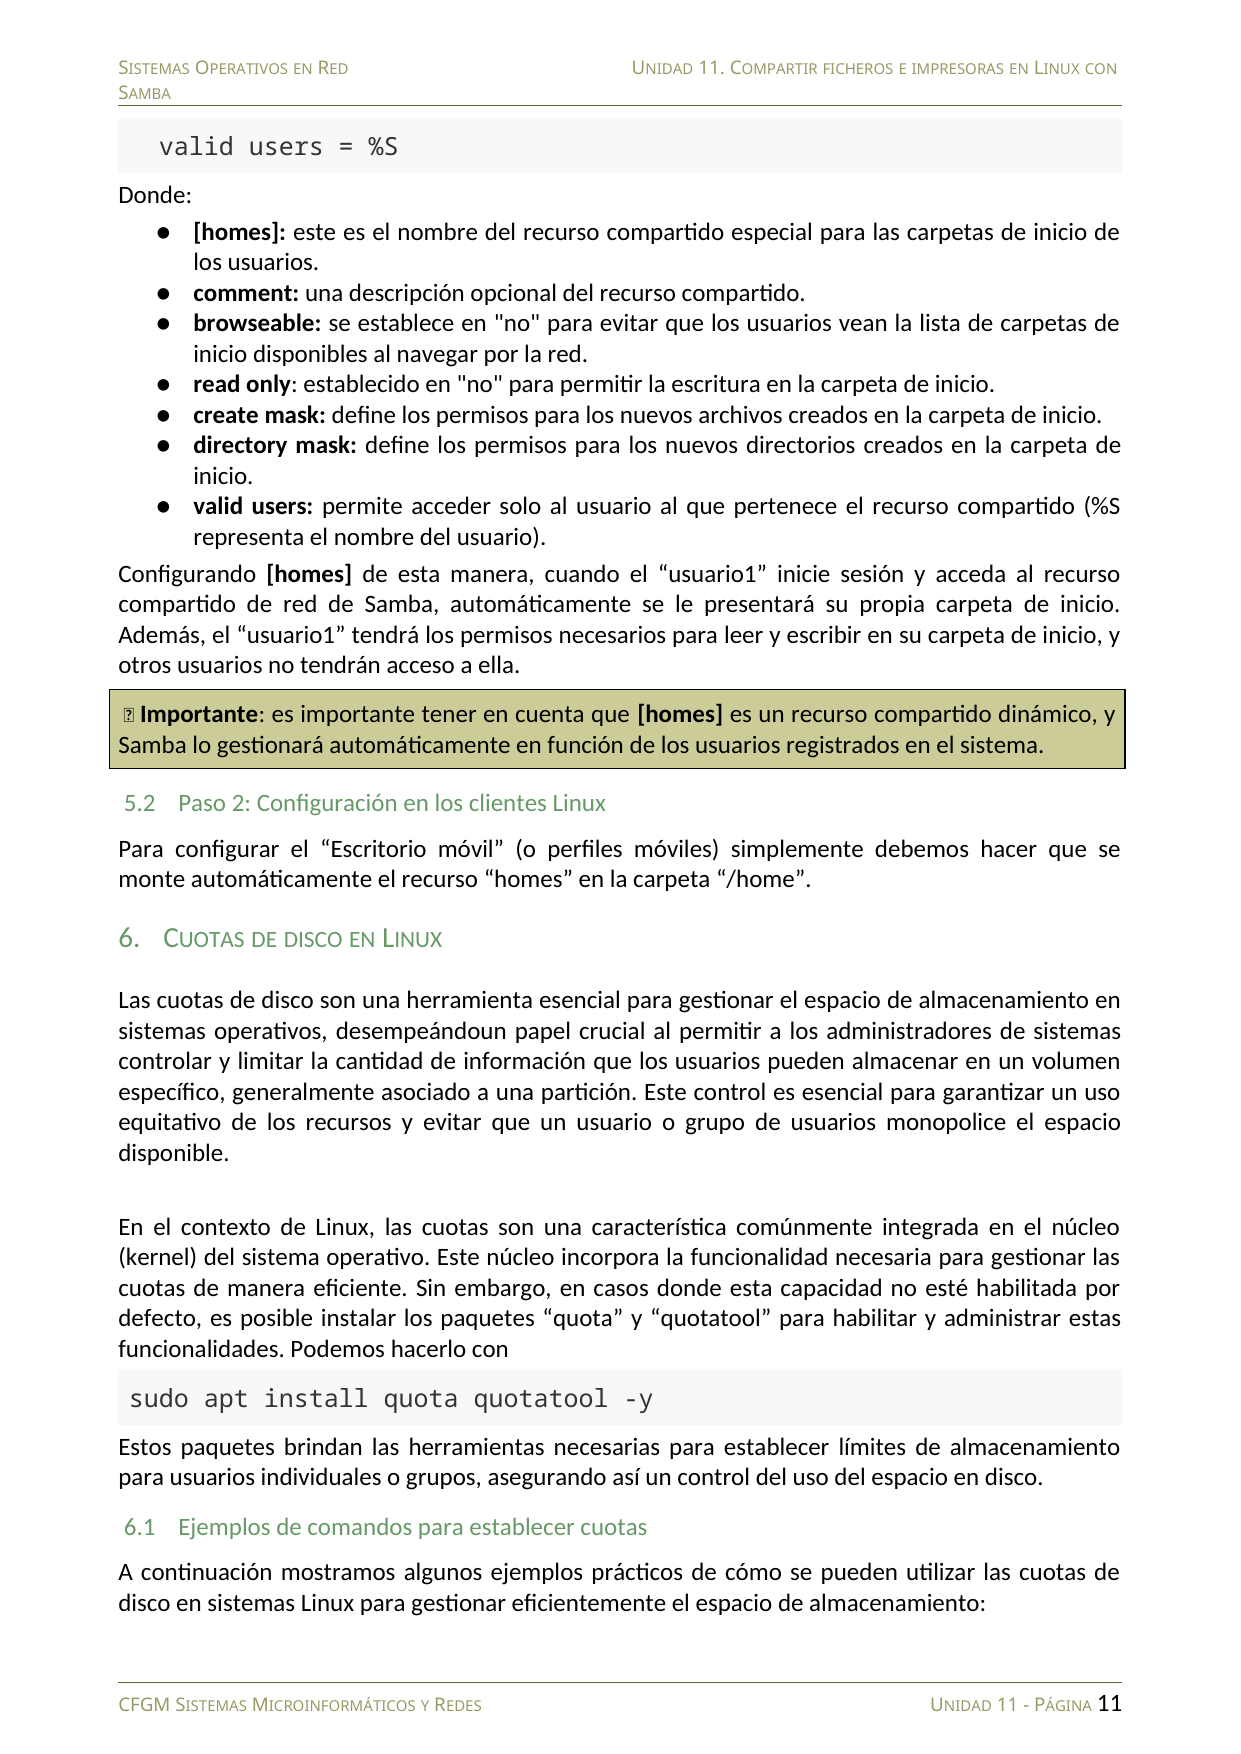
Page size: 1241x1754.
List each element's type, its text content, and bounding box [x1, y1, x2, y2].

list valid users: permite acceder solo al usuario al que pertenece el recurso compartido (%S representa el nombre del usuario). [156, 491, 1122, 552]
list create mask: define los permisos para los nuevos archivos creados en la carpeta de inicio. [156, 399, 1122, 429]
text Configurando [homes] de esta manera, cuando el “usuario1” inicie sesión y acceda al recurso compartido de red de Samba, automáticamente se le presentará su propia carpeta de inicio. Además, el “usuario1” tendrá los permisos necesarios para leer y escribir en su carpeta de inicio, y otros usuarios no tendrán acceso a ella. [118, 558, 1122, 680]
table_header sudo apt install quota quotatool -y [118, 1370, 1122, 1425]
list [homes]: este es el nombre del recurso compartido especial para las carpetas de inicio de los usuarios. [156, 216, 1122, 277]
list comment: una descripción opcional del recurso compartido. [156, 277, 1122, 307]
list browseable: se establece en "no" para evitar que los usuarios vean la lista de carpetas de inicio disponibles al navegar por la red. [156, 307, 1122, 368]
text Estos paquetes brindan las herramientas necesarias para establecer límites de almacenamiento para usuarios individuales o grupos, asegurando así un control del uso del espacio en disco. [118, 1431, 1122, 1492]
subtitle Cuotas de disco en Linux [118, 919, 1122, 954]
subtitle Ejemplos de comandos para establecer cuotas [118, 1511, 1122, 1541]
text Las cuotas de disco son una herramienta esencial para gestionar el espacio de almacenamiento en sistemas operativos, desempeándoun papel crucial al permitir a los administradores de sistemas controlar y limitar la cantidad de información que los usuarios pueden almacenar en un volumen específico, generalmente asociado a una partición. Este control es esencial para garantizar un uso equitativo de los recursos y evitar que un usuario o grupo de usuarios monopolice el espacio disponible. [118, 984, 1122, 1168]
list directory mask: define los permisos para los nuevos directorios creados en la carpeta de inicio. [156, 429, 1122, 491]
table_header valid users = %S [118, 118, 1122, 173]
subtitle Paso 2: Configuración en los clientes Linux [118, 788, 1122, 818]
text A continuación mostramos algunos ejemplos prácticos de cómo se pueden utilizar las cuotas de disco en sistemas Linux para gestionar eficientemente el espacio de almacenamiento: [118, 1556, 1122, 1617]
text En el contexto de Linux, las cuotas son una característica comúnmente integrada en el núcleo (kernel) del sistema operativo. Este núcleo incorpora la funcionalidad necesaria para gestionar las cuotas de manera eficiente. Sin embargo, en casos donde esta capacidad no esté habilitada por defecto, es posible instalar los paquetes “quota” y “quotatool” para habilitar y administrar estas funcionalidades. Podemos hacerlo con [118, 1211, 1122, 1364]
text Para configurar el “Escritorio móvil” (o perfiles móviles) simplemente debemos hacer que se monte automáticamente el recurso “homes” en la carpeta “/home”. [118, 833, 1122, 894]
list read only: establecido en "no" para permitir la escritura en la carpeta de inicio. [156, 368, 1122, 399]
text Donde: [118, 179, 1122, 209]
text 📖 Importante: es importante tener en cuenta que [homes] es un recurso compartido dinámico, y Samba lo gestionará automáticamente en función de los usuarios registrados en el sistema. [110, 690, 1124, 768]
